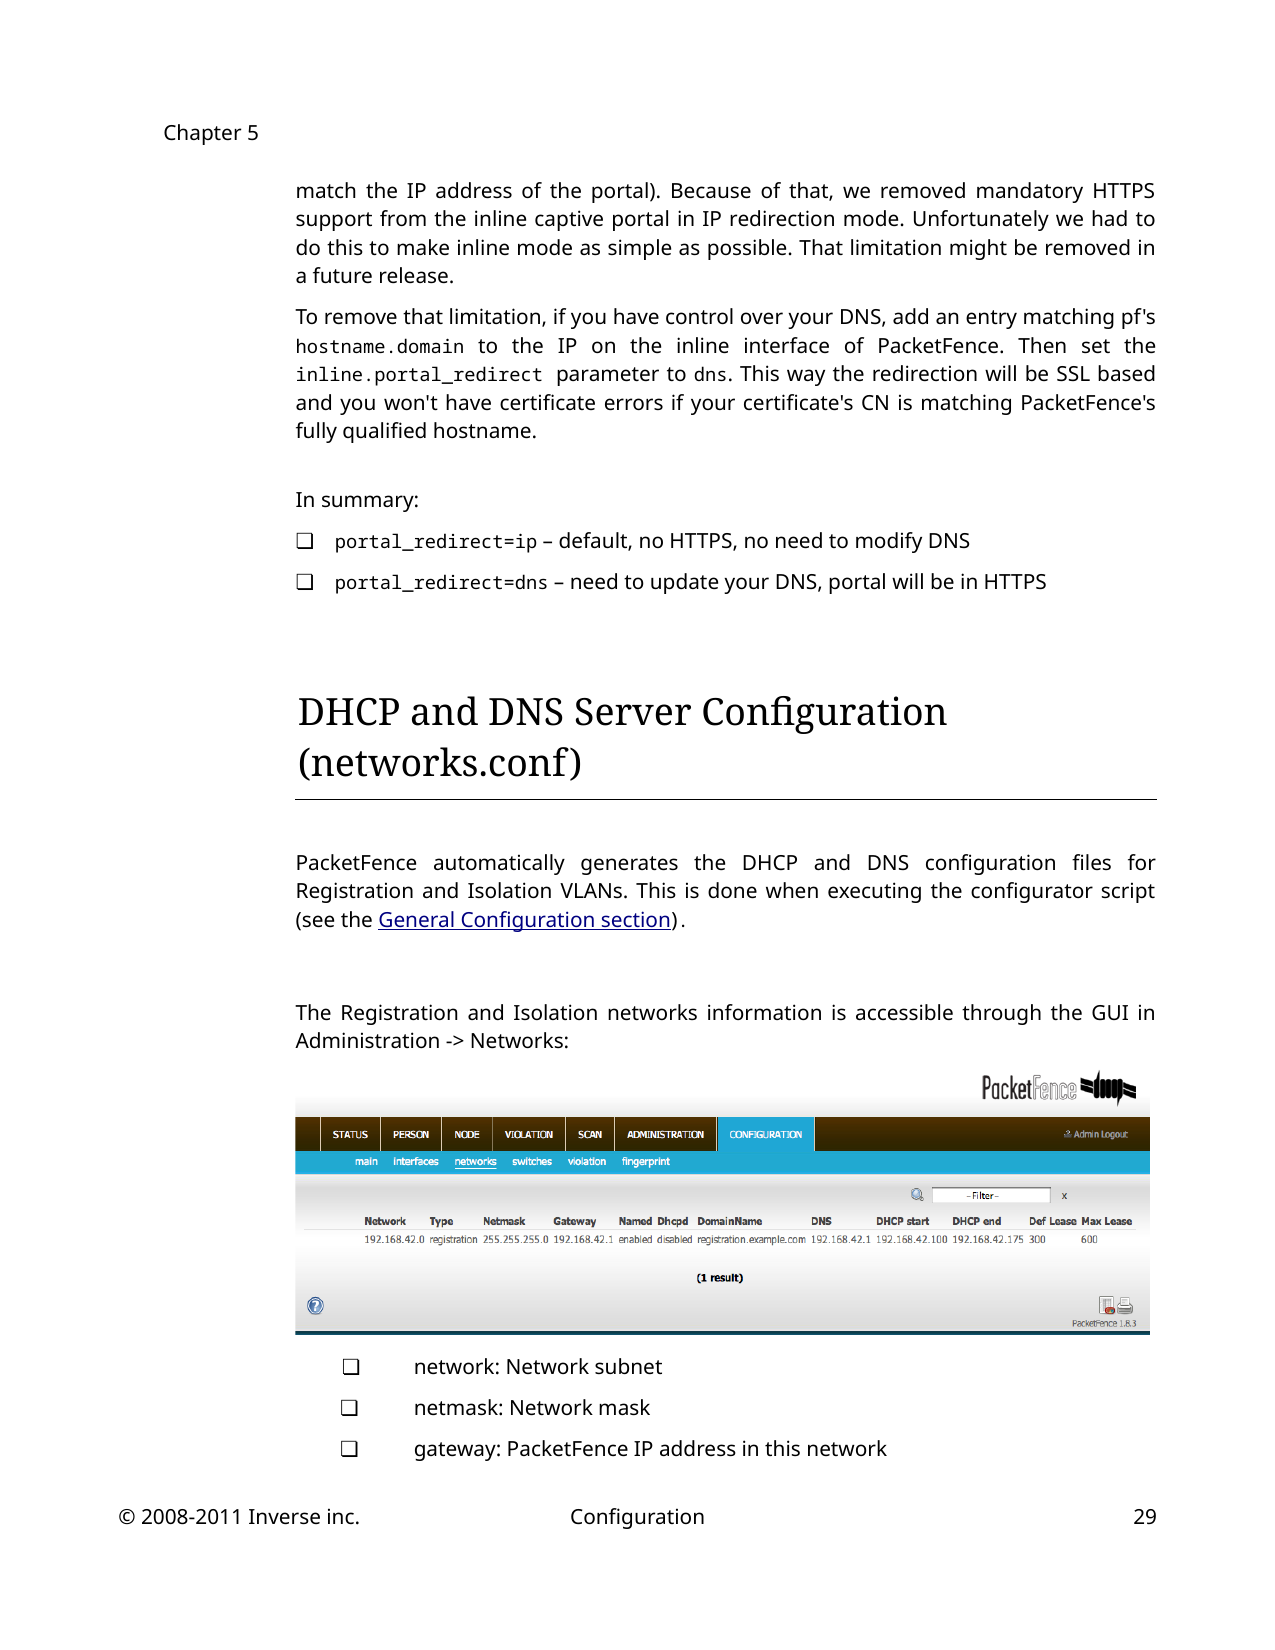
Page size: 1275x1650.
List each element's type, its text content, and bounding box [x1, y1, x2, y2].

text match the IP address of the portal). Because of that, we removed mandatory HTTPS support from the inline captive portal in IP redirection mode. Unfortunately we had to do this to make inline mode as simple as possible. That limitation might be removed in a future release. [295, 176, 1157, 290]
list ❏ portal_redirect=dns – need to update your DNS, portal will be in HTTPS [256, 567, 1157, 596]
text ❏ gateway: PacketFence IP address in this network [340, 1434, 1157, 1462]
text The Registration and Isolation networks information is accessible through the GUI in Administration -> Networks: [295, 998, 1157, 1054]
text ❏ network: Network subnet [340, 1352, 1157, 1381]
text In summary: [295, 457, 1157, 514]
subtitle DHCP and DNS Server Configuration (networks.conf) [295, 685, 1157, 799]
picture [295, 1067, 1150, 1340]
text To remove that limitation, if you have control over your DNS, add an entry matching pf's hostname.domain to the IP on the inline interface of PacketFence. Then set the inline.portal_redirect parameter to dns. This way the redirection will be SSL based and you won't have certificate errors if your certificate's CN is matching PacketFence's fully qualified hostname. [295, 302, 1157, 444]
list ❏ portal_redirect=ip – default, no HTTPS, no need to modify DNS [256, 526, 1157, 555]
text PacketFence automatically generates the DHCP and DNS configuration files for Registration and Isolation VLANs. This is done when executing the configurator script (see the General Configuration section). [295, 848, 1157, 933]
text ❏ netmask: Network mask [340, 1393, 1157, 1422]
